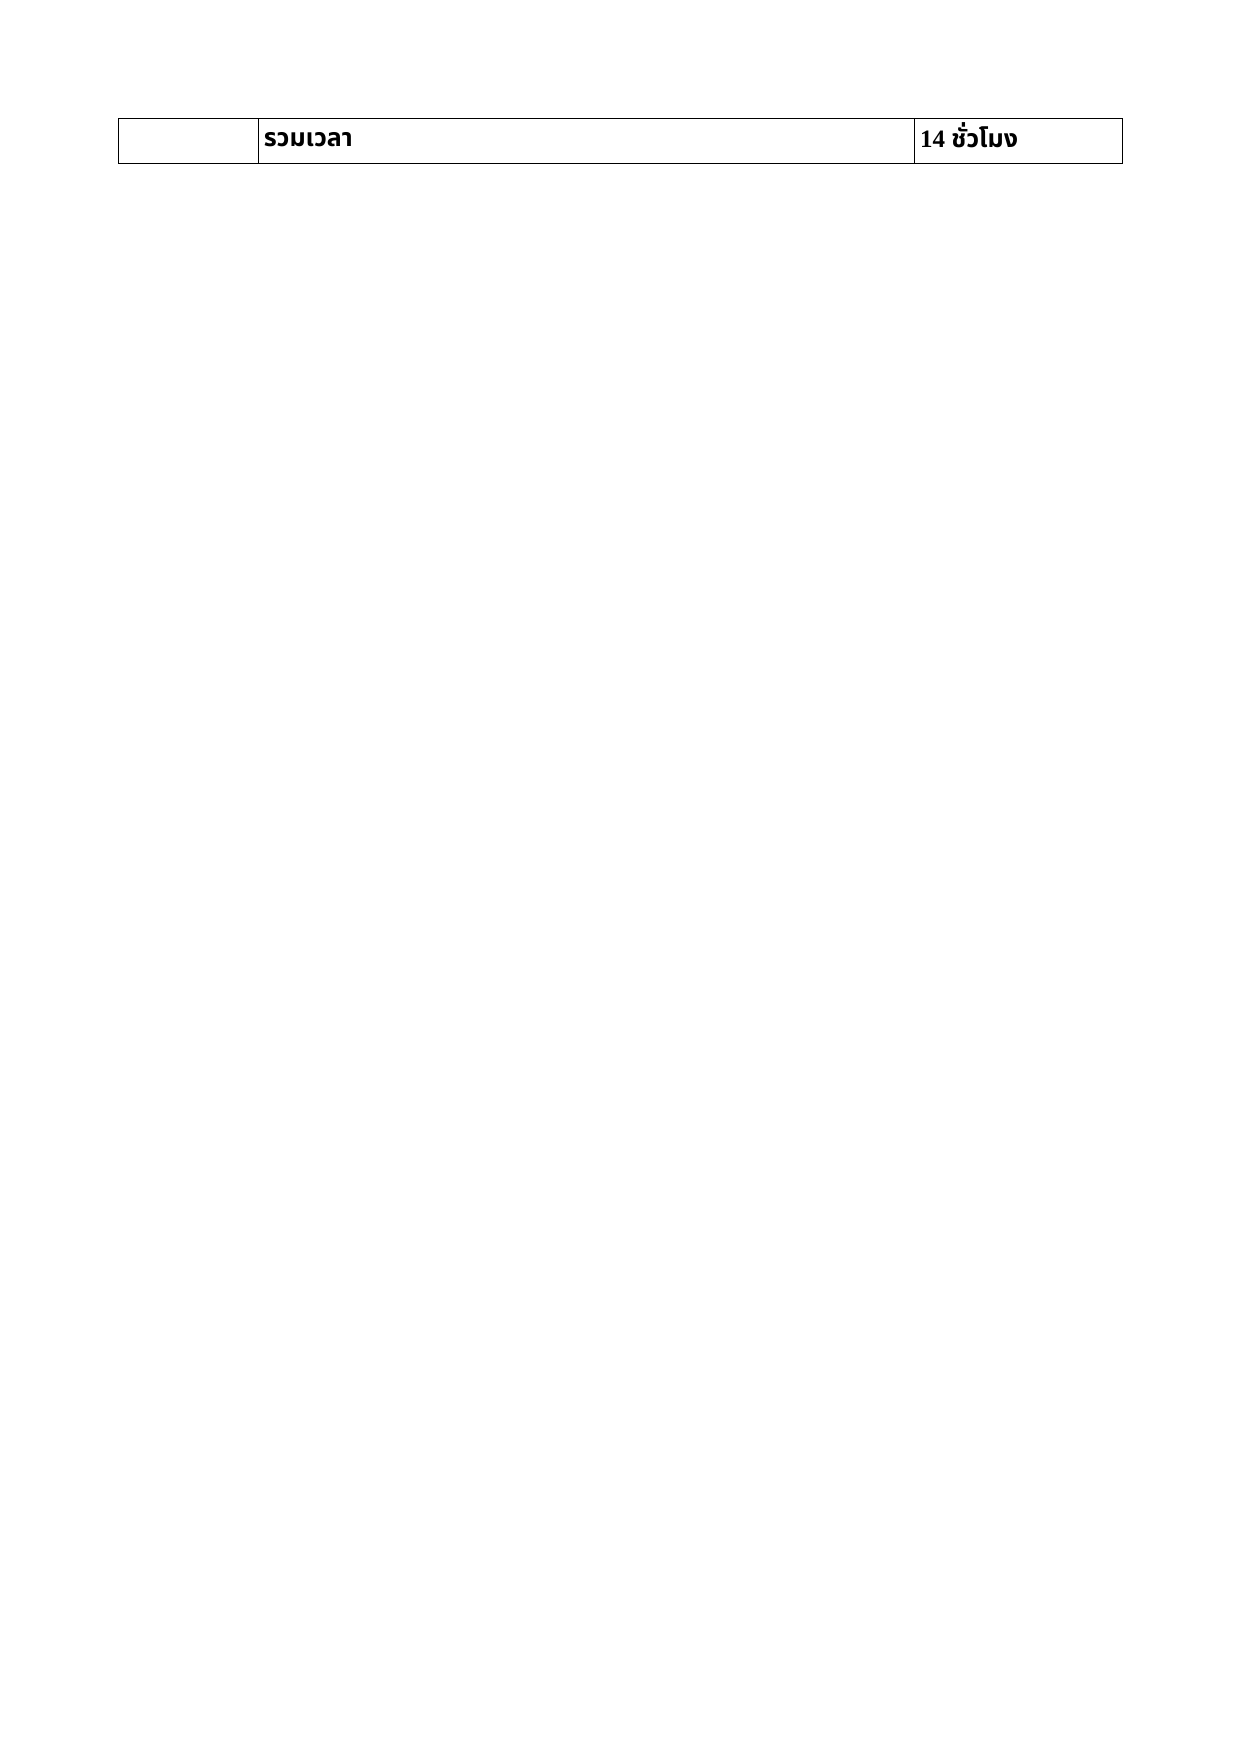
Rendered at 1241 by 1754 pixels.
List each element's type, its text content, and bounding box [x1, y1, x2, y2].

table_cell [119, 119, 258, 163]
table_cell 14 ชั่วโมง [915, 119, 1122, 163]
table_cell รวมเวลา [259, 119, 914, 163]
